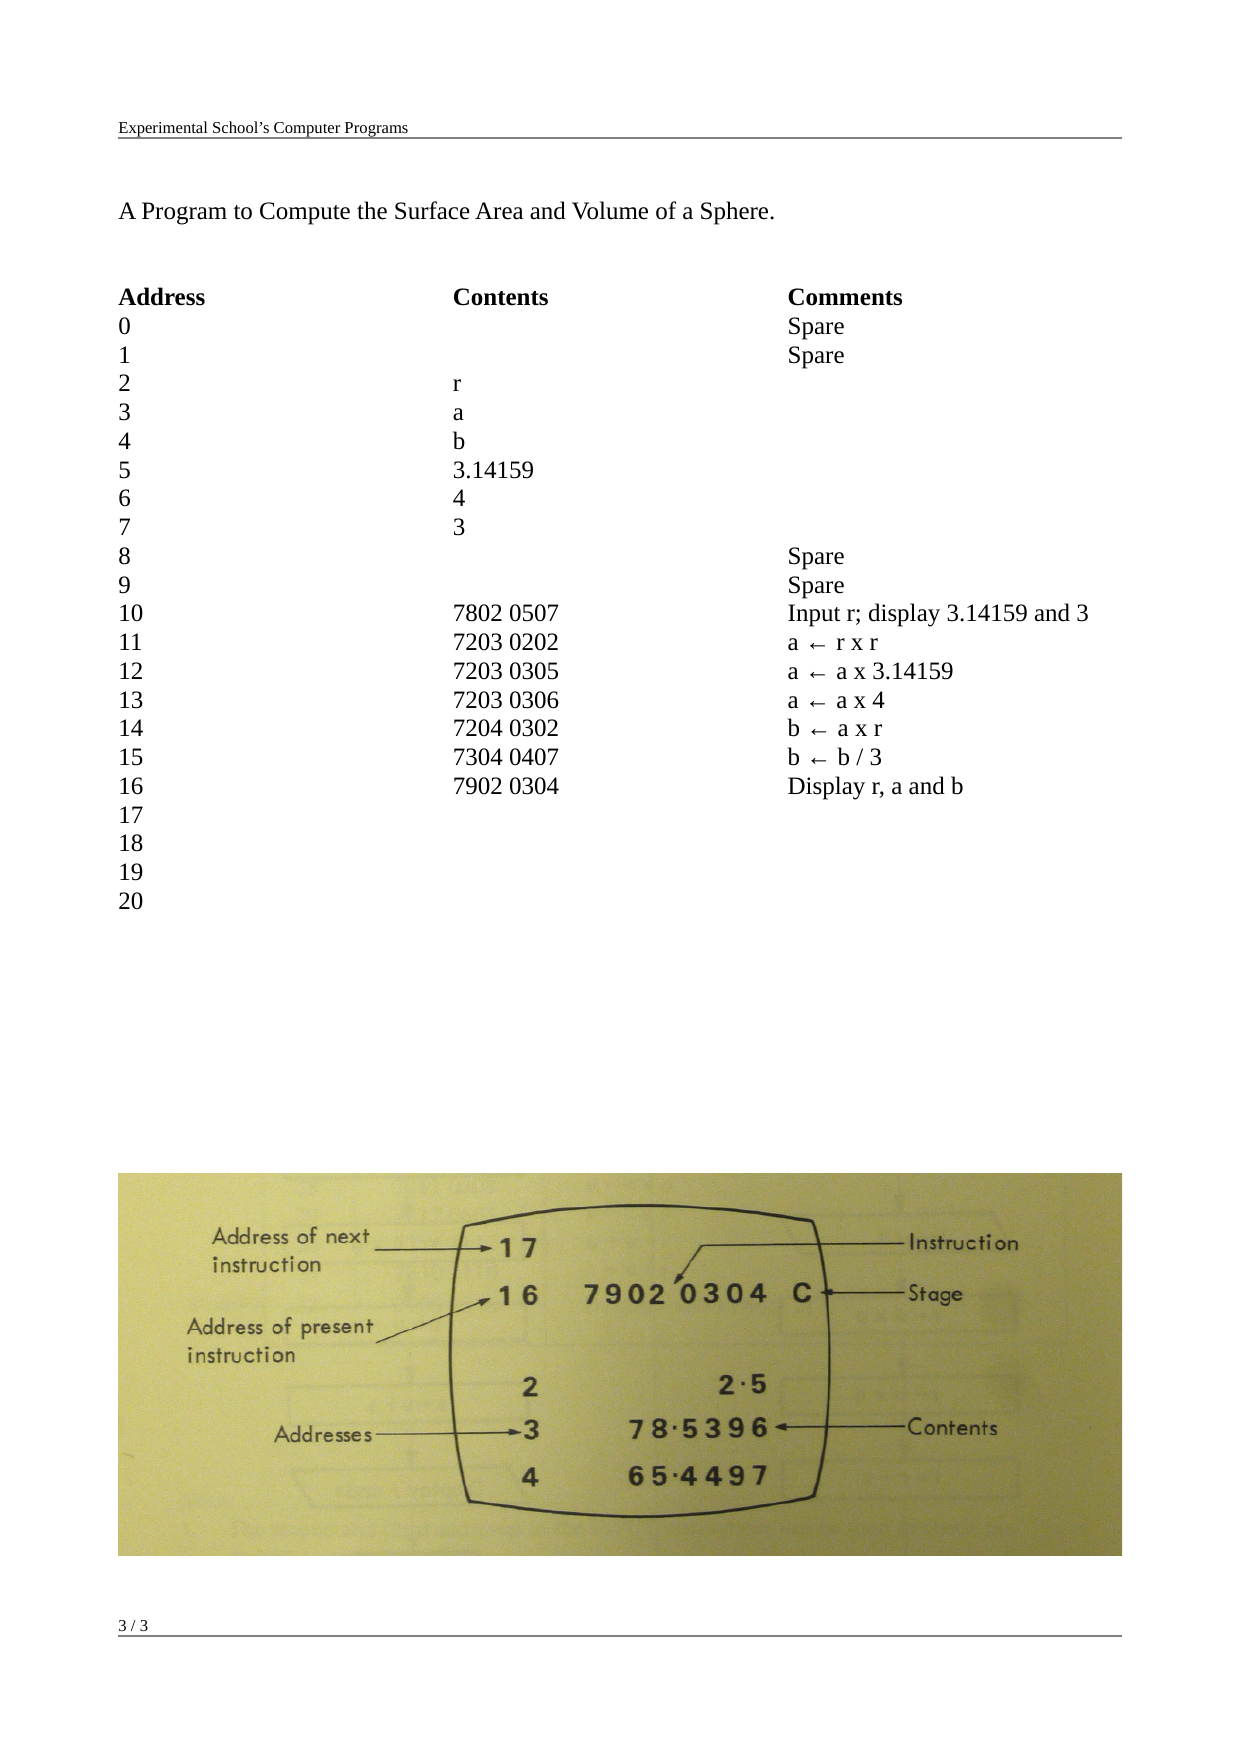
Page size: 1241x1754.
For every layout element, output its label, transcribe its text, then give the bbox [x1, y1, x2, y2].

table_cell 12 [118, 656, 453, 685]
table_cell 4 [118, 426, 453, 455]
table_cell [118, 1030, 453, 1058]
table_cell 3 [118, 397, 453, 426]
table_cell [788, 426, 1122, 455]
table_cell [118, 1001, 453, 1030]
table_cell 7203 0306 [453, 685, 787, 713]
table_cell r [453, 369, 787, 397]
table_cell [453, 311, 787, 340]
table_cell b ← b / 3 [788, 742, 1122, 771]
table_cell 1 [118, 340, 453, 368]
table_cell 16 [118, 771, 453, 800]
table_cell 15 [118, 742, 453, 771]
table_cell 3.14159 [453, 455, 787, 483]
table_cell 20 [118, 886, 453, 915]
table_cell 3 [453, 512, 787, 541]
table_cell [453, 541, 787, 570]
table_cell 7203 0202 [453, 627, 787, 656]
table_cell [118, 915, 453, 943]
table_cell 4 [453, 484, 787, 512]
table_cell 7203 0305 [453, 656, 787, 685]
table_cell Input r; display 3.14159 and 3 [788, 599, 1122, 627]
table_cell a ← a x 3.14159 [788, 656, 1122, 685]
table_cell b ← a x r [788, 714, 1122, 742]
table_cell [788, 1087, 1122, 1116]
table_cell [453, 829, 787, 857]
table_cell [118, 944, 453, 972]
table_cell [788, 1059, 1122, 1087]
table_cell 7 [118, 512, 453, 541]
table_cell 13 [118, 685, 453, 713]
table_cell [788, 829, 1122, 857]
picture [118, 1173, 1123, 1556]
table_cell a [453, 397, 787, 426]
table_cell 14 [118, 714, 453, 742]
table_cell 7902 0304 [453, 771, 787, 800]
table_cell [453, 915, 787, 943]
table_cell [788, 455, 1122, 483]
table_cell [453, 857, 787, 886]
table_cell [118, 972, 453, 1001]
table_cell [453, 944, 787, 972]
table_cell Display r, a and b [788, 771, 1122, 800]
table_cell 11 [118, 627, 453, 656]
table_cell [453, 1116, 787, 1145]
table_cell [788, 857, 1122, 886]
table_cell [788, 800, 1122, 828]
table_cell [788, 886, 1122, 915]
table_cell 5 [118, 455, 453, 483]
table_cell [788, 369, 1122, 397]
table_cell Spare [788, 311, 1122, 340]
table_cell b [453, 426, 787, 455]
table_cell a ← a x 4 [788, 685, 1122, 713]
table_cell [453, 800, 787, 828]
table_cell a ← r x r [788, 627, 1122, 656]
table_cell 6 [118, 484, 453, 512]
table_cell [788, 484, 1122, 512]
table_cell Spare [788, 541, 1122, 570]
table_cell [788, 972, 1122, 1001]
table_cell 8 [118, 541, 453, 570]
table_cell [453, 1087, 787, 1116]
table_cell [788, 915, 1122, 943]
table_cell [788, 1001, 1122, 1030]
table_cell [788, 1116, 1122, 1145]
table_cell [453, 570, 787, 598]
table_header Address [118, 282, 453, 311]
table_header Comments [788, 282, 1122, 311]
table_cell 18 [118, 829, 453, 857]
table_cell [453, 1030, 787, 1058]
table_cell Spare [788, 340, 1122, 368]
table_cell 7304 0407 [453, 742, 787, 771]
table_cell [453, 340, 787, 368]
table_cell [788, 512, 1122, 541]
table_cell [453, 1001, 787, 1030]
table_cell [788, 1030, 1122, 1058]
table_cell 19 [118, 857, 453, 886]
table_cell 7802 0507 [453, 599, 787, 627]
table_cell 0 [118, 311, 453, 340]
table_cell [453, 972, 787, 1001]
table_cell 10 [118, 599, 453, 627]
table_cell [118, 1087, 453, 1116]
table_header Contents [453, 282, 787, 311]
table_cell [118, 1116, 453, 1145]
table_cell [788, 397, 1122, 426]
table_cell [118, 1059, 453, 1087]
table_cell 17 [118, 800, 453, 828]
table_cell [453, 886, 787, 915]
text A Program to Compute the Surface Area and Volume of a Sphere. [118, 196, 1122, 225]
table_cell 7204 0302 [453, 714, 787, 742]
table_cell 9 [118, 570, 453, 598]
table_cell Spare [788, 570, 1122, 598]
table_cell 2 [118, 369, 453, 397]
table_cell [453, 1059, 787, 1087]
table_cell [788, 944, 1122, 972]
